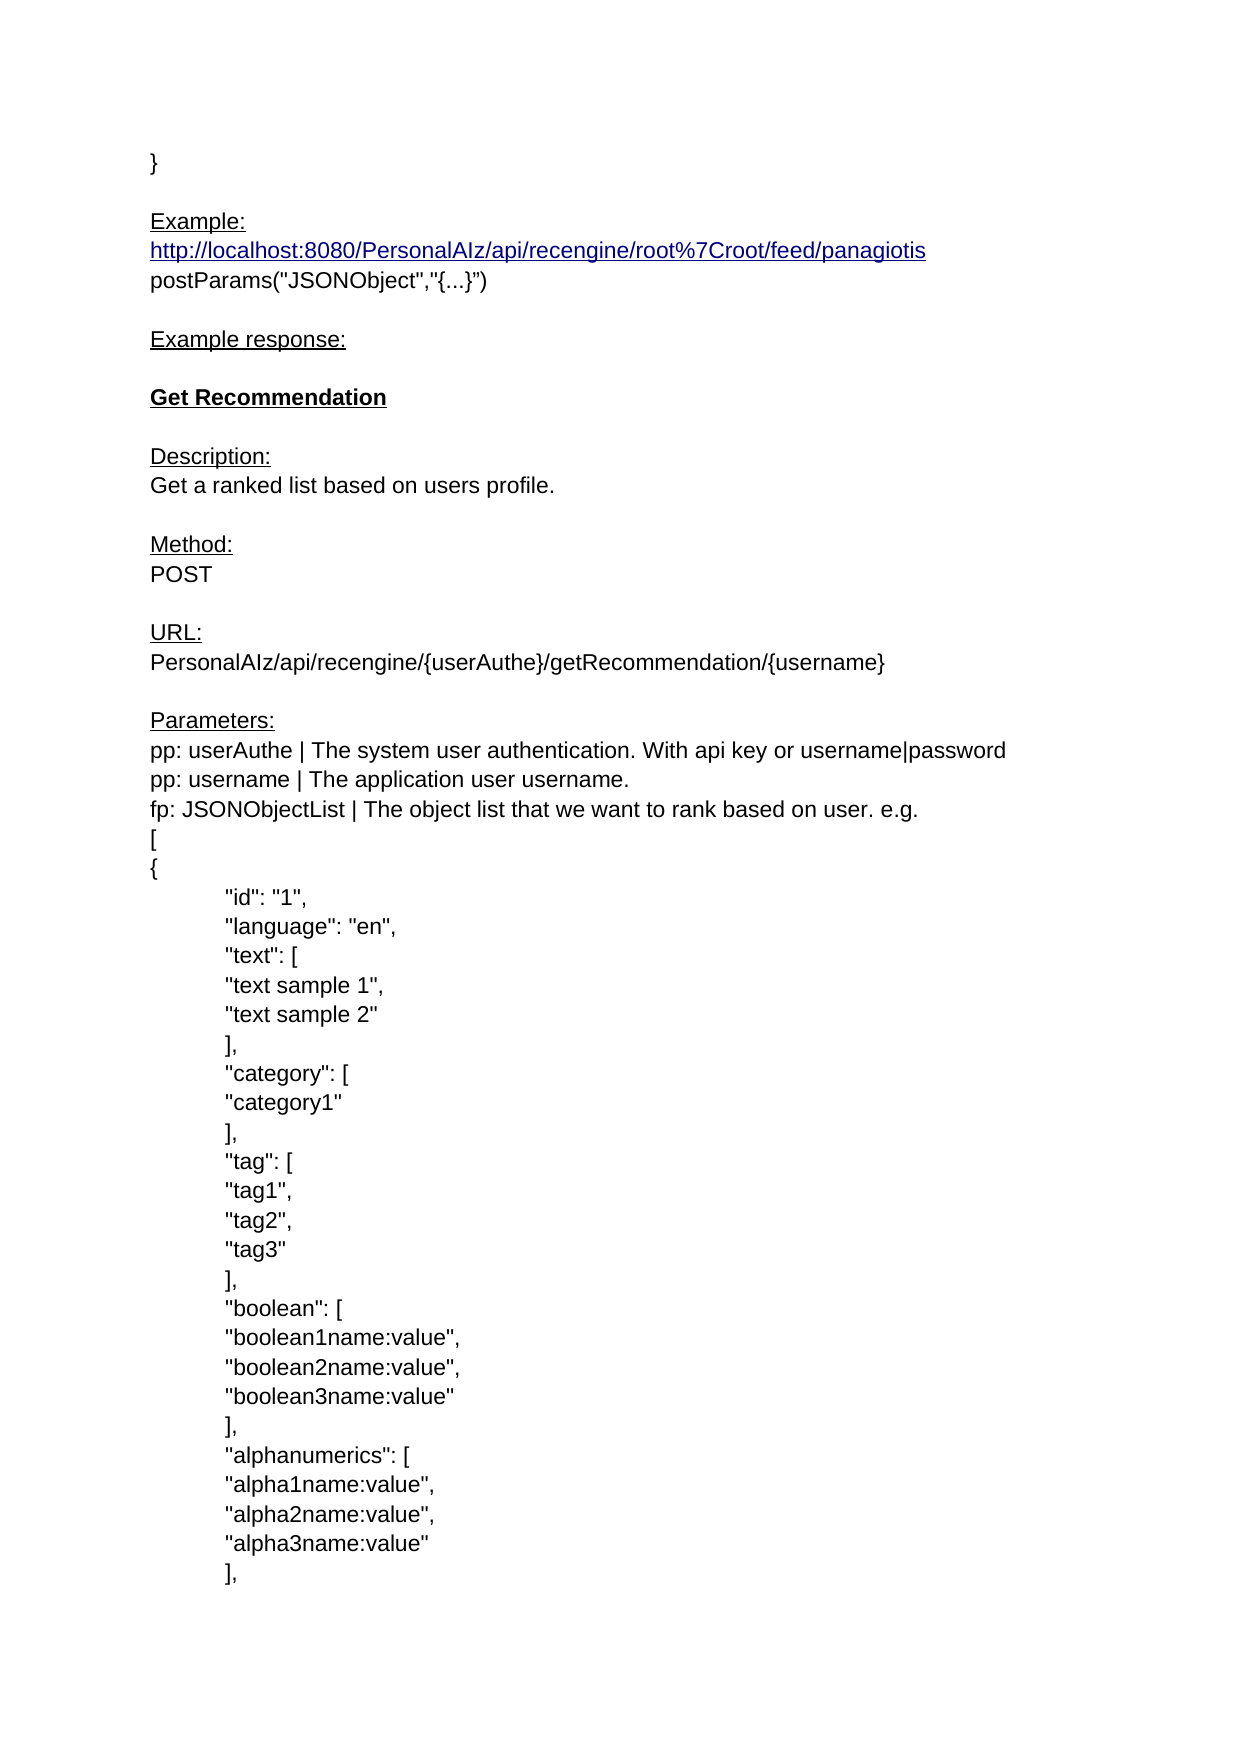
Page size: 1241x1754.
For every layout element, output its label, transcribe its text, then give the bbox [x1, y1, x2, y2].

text ], [150, 1031, 1091, 1057]
text POST [150, 561, 1091, 587]
text "boolean1name:value", [150, 1325, 1091, 1351]
text "id": "1", [150, 884, 1091, 910]
text "category": [ [150, 1061, 1091, 1086]
text "language": "en", [150, 914, 1091, 939]
text "tag1", [150, 1178, 1091, 1204]
text "text sample 1", [150, 972, 1091, 998]
text pp: userAuthe | The system user authentication. With api key or username|password [150, 737, 1091, 763]
text Method: [150, 532, 1091, 557]
text ], [150, 1119, 1091, 1145]
text "alphanumerics": [ [150, 1442, 1091, 1468]
text Parameters: [150, 708, 1091, 734]
text postParams("JSONObject","{...}”) [150, 267, 1091, 293]
text "tag2", [150, 1207, 1091, 1233]
text PersonalAIz/api/recengine/{userAuthe}/getRecommendation/{username} [150, 649, 1091, 675]
text URL: [150, 620, 1091, 646]
text "alpha3name:value" [150, 1531, 1091, 1556]
text fp: JSONObjectList | The object list that we want to rank based on user. e.g. [150, 796, 1091, 822]
text { [150, 855, 1091, 881]
text "category1" [150, 1090, 1091, 1116]
text "tag": [ [150, 1149, 1091, 1174]
text http://localhost:8080/PersonalAIz/api/recengine/root%7Croot/feed/panagiotis [150, 238, 1091, 264]
text Example: [150, 209, 1091, 234]
text } [150, 150, 1091, 176]
text pp: username | The application user username. [150, 767, 1091, 792]
text [ [150, 826, 1091, 851]
text ], [150, 1413, 1091, 1439]
text "boolean2name:value", [150, 1354, 1091, 1380]
text "alpha1name:value", [150, 1472, 1091, 1497]
text Get Recommendation [150, 385, 1091, 411]
text ], [150, 1560, 1091, 1586]
text "tag3" [150, 1237, 1091, 1262]
text "boolean": [ [150, 1296, 1091, 1321]
text ], [150, 1266, 1091, 1292]
text "alpha2name:value", [150, 1501, 1091, 1527]
text "text": [ [150, 943, 1091, 969]
text Get a ranked list based on users profile. [150, 473, 1091, 499]
text Description: [150, 444, 1091, 469]
text "text sample 2" [150, 1002, 1091, 1027]
text "boolean3name:value" [150, 1384, 1091, 1409]
text Example response: [150, 326, 1091, 352]
